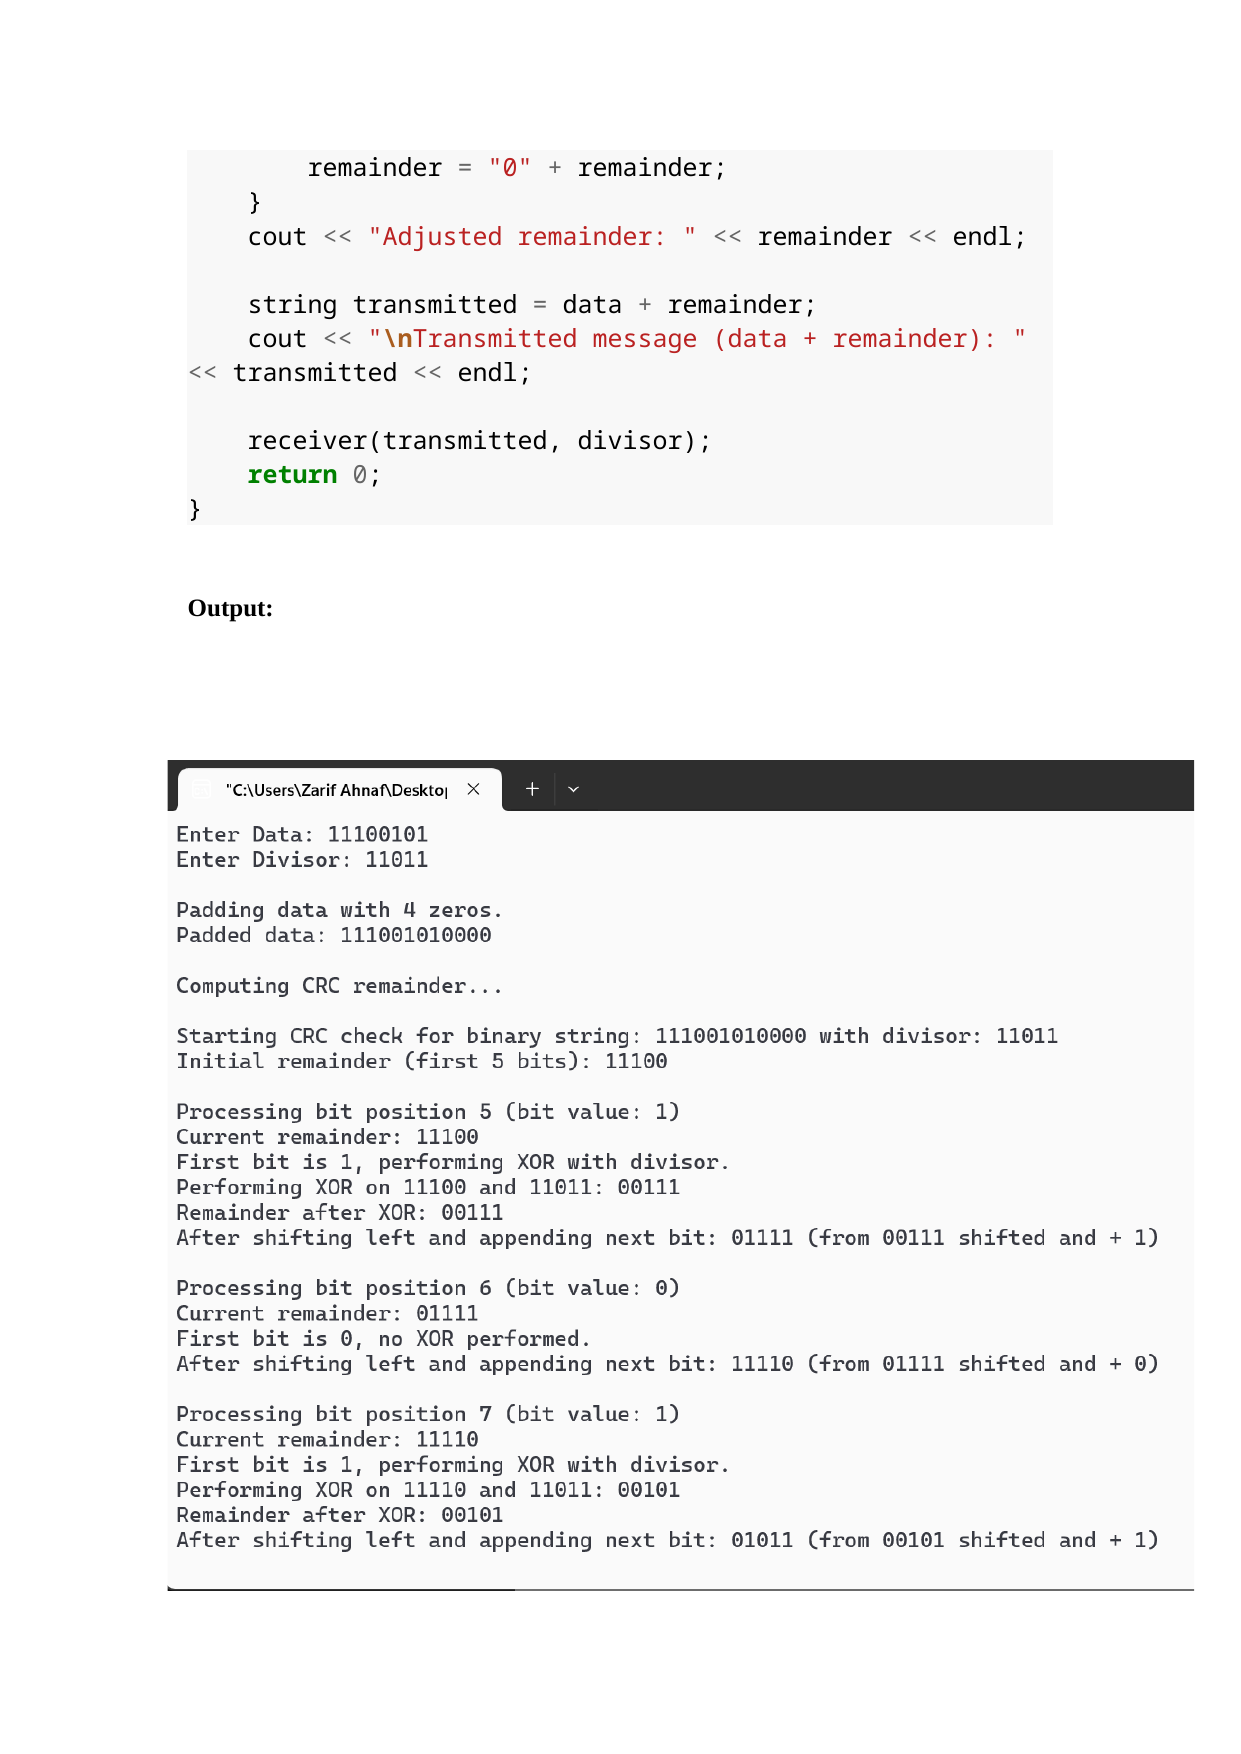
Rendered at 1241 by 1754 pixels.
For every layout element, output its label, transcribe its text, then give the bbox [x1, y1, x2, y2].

text return 0; [187, 457, 1053, 491]
text } [187, 184, 1053, 218]
text receiver(transmitted, divisor); [187, 422, 1053, 457]
text cout << "\nTransmitted message (data + remainder): " << transmitted << endl; [187, 320, 1053, 388]
text remainder = "0" + remainder; [187, 150, 1053, 184]
text string transmitted = data + remainder; [187, 286, 1053, 320]
text Output: [187, 593, 1053, 622]
text } [187, 491, 1053, 525]
text cout << "Adjusted remainder: " << remainder << endl; [187, 218, 1053, 252]
